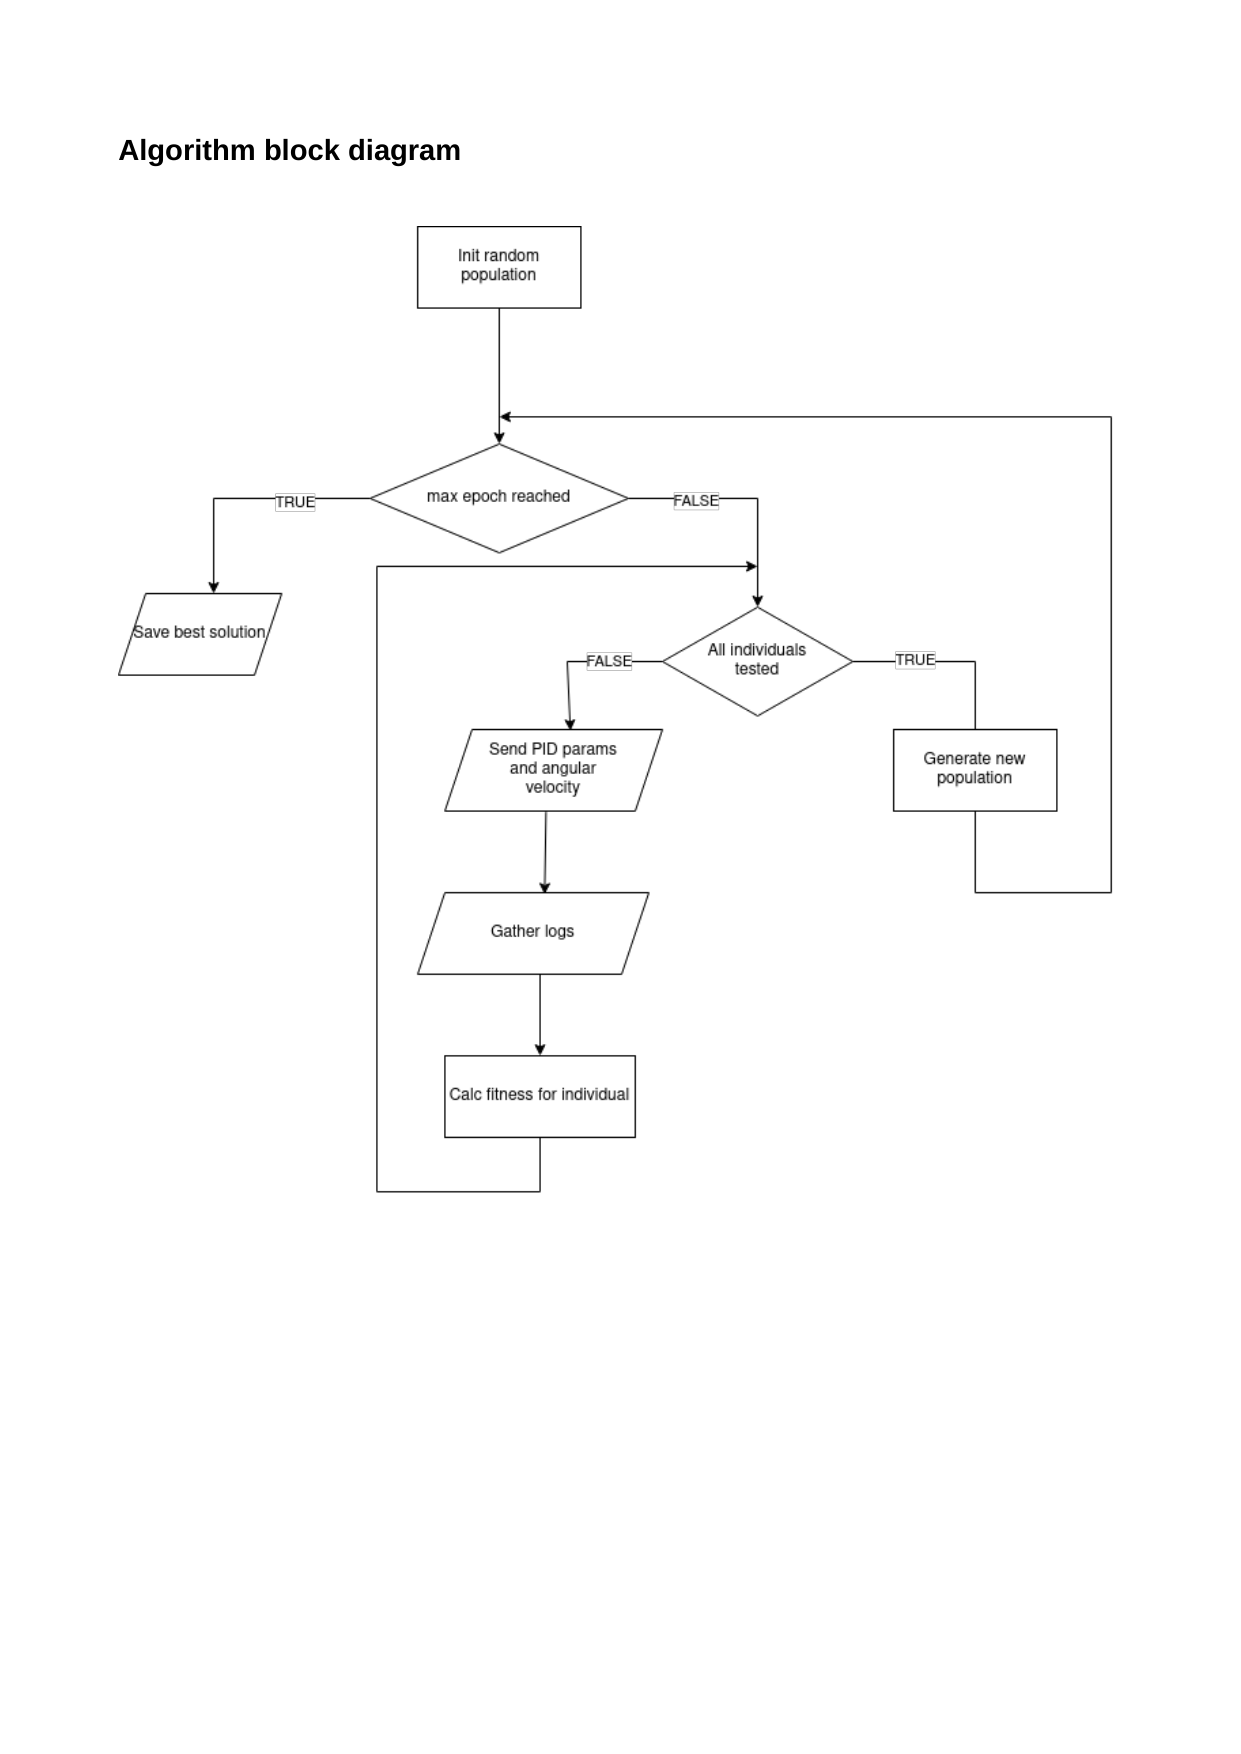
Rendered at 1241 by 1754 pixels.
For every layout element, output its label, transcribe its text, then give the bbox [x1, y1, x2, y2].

picture [118, 226, 1123, 1194]
subtitle Algorithm block diagram [118, 133, 1122, 166]
